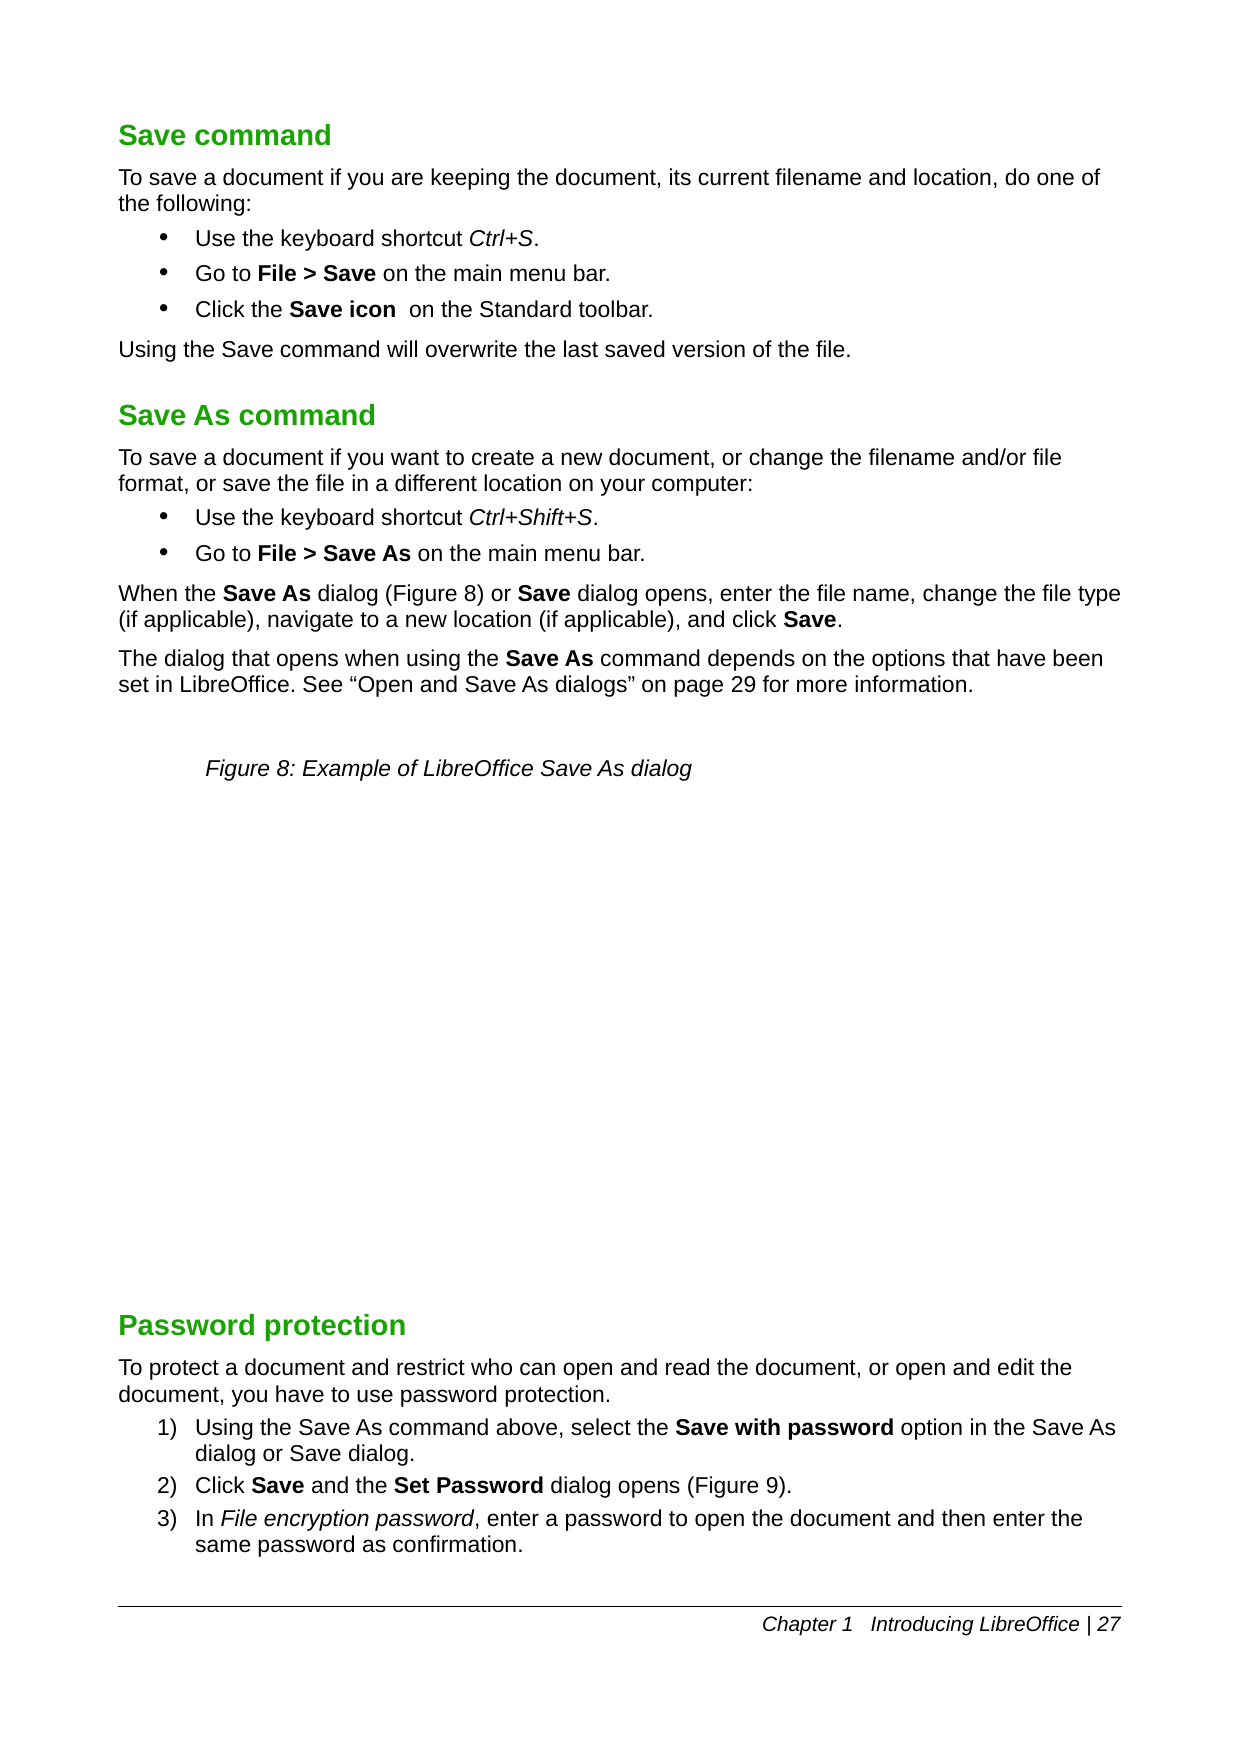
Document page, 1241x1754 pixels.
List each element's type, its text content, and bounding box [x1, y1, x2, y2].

subtitle Save command [118, 118, 1122, 152]
text When the Save As dialog (Figure 8) or Save dialog opens, enter the file name, change the file type (if applicable), navigate to a new location (if applicable), and click Save. [118, 579, 1122, 632]
list Using the Save As command above, select the Save with password option in the Save As dialog or Save dialog. [177, 1413, 1122, 1466]
list Use the keyboard shortcut Ctrl+Shift+S. [156, 503, 1122, 532]
list In File encryption password, enter a password to open the document and then enter the same password as confirmation. [177, 1505, 1122, 1558]
text Figure 8: Example of LibreOffice Save As dialog [205, 755, 1035, 782]
list Click Save and the Set Password dialog opens (Figure 9). [177, 1472, 1122, 1499]
list To protect a document and restrict who can open and read the document, or open and edit the document, you have to use password protection. [118, 1354, 1122, 1407]
subtitle Password protection [118, 1308, 1122, 1342]
list Use the keyboard shortcut Ctrl+S. [156, 223, 1122, 252]
text Using the Save command will overwrite the last saved version of the file. [118, 336, 1122, 362]
list To save a document if you are keeping the document, its current filename and location, do one of the following: [118, 164, 1122, 217]
list Click the Save icon on the Standard toolbar. [156, 294, 1122, 323]
subtitle Save As command [118, 397, 1122, 431]
text The dialog that opens when using the Save As command depends on the options that have been set in LibreOffice. See “Open and Save As dialogs” on page 31 for more information. [118, 645, 1122, 697]
list Go to File > Save on the main menu bar. [156, 259, 1122, 288]
list To save a document if you want to create a new document, or change the filename and/or file format, or save the file in a different location on your computer: [118, 443, 1122, 496]
list Go to File > Save As on the main menu bar. [156, 538, 1122, 567]
